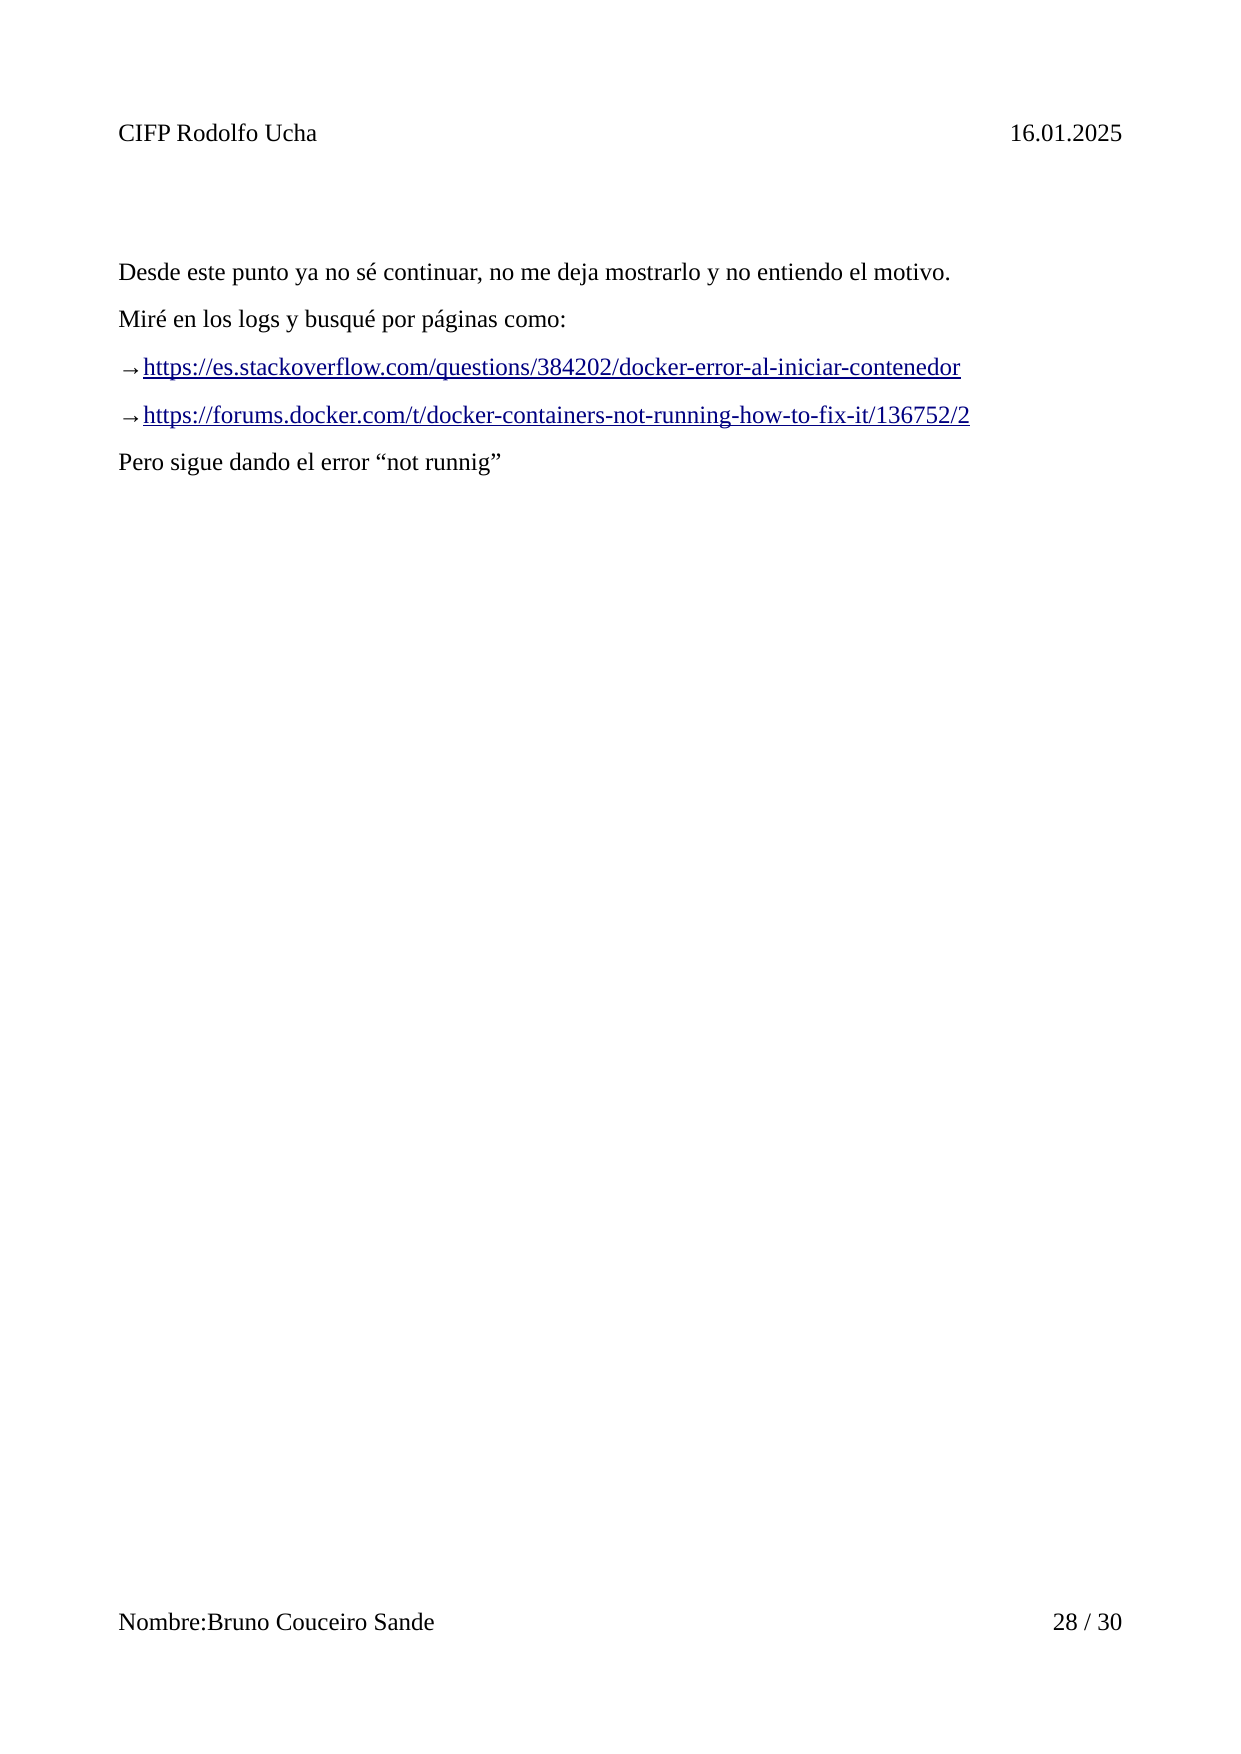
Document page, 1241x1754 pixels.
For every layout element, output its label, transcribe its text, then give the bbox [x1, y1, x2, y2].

subtitle Desde este punto ya no sé continuar, no me deja mostrarlo y no entiendo el motivo. [118, 257, 1122, 286]
subtitle Miré en los logs y busqué por páginas como: [118, 304, 1122, 333]
subtitle →https://es.stackoverflow.com/questions/384202/docker-error-al-iniciar-contenedor [118, 352, 1122, 381]
subtitle →https://forums.docker.com/t/docker-containers-not-running-how-to-fix-it/136752/2 [118, 400, 1122, 428]
subtitle Pero sigue dando el error “not runnig” [118, 447, 1122, 476]
